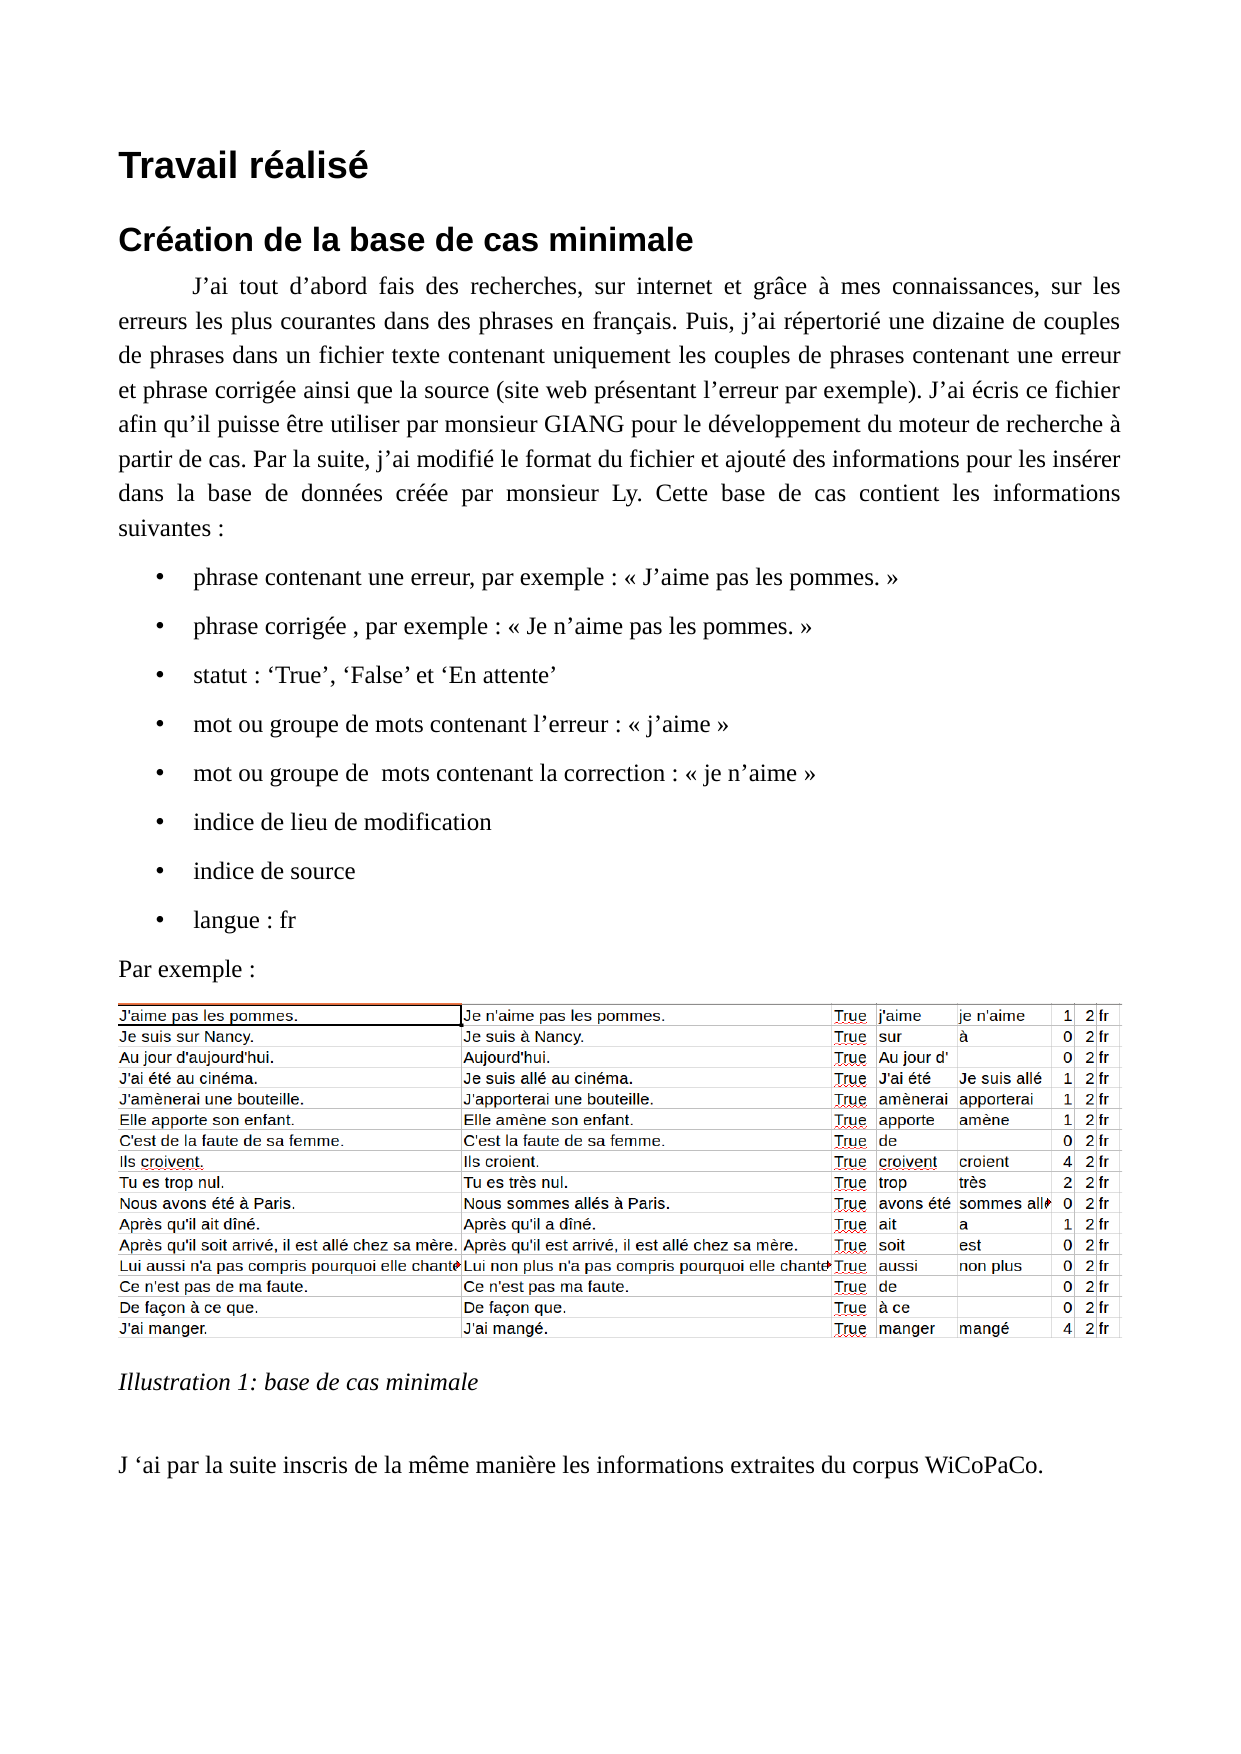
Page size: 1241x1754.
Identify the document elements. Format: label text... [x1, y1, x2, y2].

list indice de lieu de modification [156, 807, 1122, 836]
text J ‘ai par la suite inscris de la même manière les informations extraites du corpus WiCoPaCo. [118, 1450, 1122, 1479]
subtitle Travail réalisé [118, 143, 1122, 187]
list phrase contenant une erreur, par exemple : « J’aime pas les pommes. » [156, 562, 1122, 590]
text Illustration 1: base de cas minimale [118, 1338, 1122, 1395]
list phrase corrigée , par exemple : « Je n’aime pas les pommes. » [156, 611, 1122, 639]
list langue : fr [156, 905, 1122, 934]
text J’ai tout d’abord fais des recherches, sur internet et grâce à mes connaissances, sur les erreurs les plus courantes dans des phrases en français. Puis, j’ai répertorié une dizaine de couples de phrases dans un fichier texte contenant uniquement les couples de phrases contenant une erreur et phrase corrigée ainsi que la source (site web présentant l’erreur par exemple). J’ai écris ce fichier afin qu’il puisse être utiliser par monsieur GIANG pour le développement du moteur de recherche à partir de cas. Par la suite, j’ai modifié le format du fichier et ajouté des informations pour les insérer dans la base de données créée par monsieur Ly. Cette base de cas contient les informations suivantes : [118, 271, 1122, 541]
subtitle Création de la base de cas minimale [118, 220, 1122, 259]
list statut : ‘True’, ‘False’ et ‘En attente’ [156, 660, 1122, 688]
list mot ou groupe de mots contenant l’erreur : « j’aime » [156, 709, 1122, 738]
picture [118, 1003, 1123, 1338]
list indice de source [156, 856, 1122, 885]
text Par exemple : [118, 954, 1122, 983]
list mot ou groupe de mots contenant la correction : « je n’aime » [156, 758, 1122, 787]
